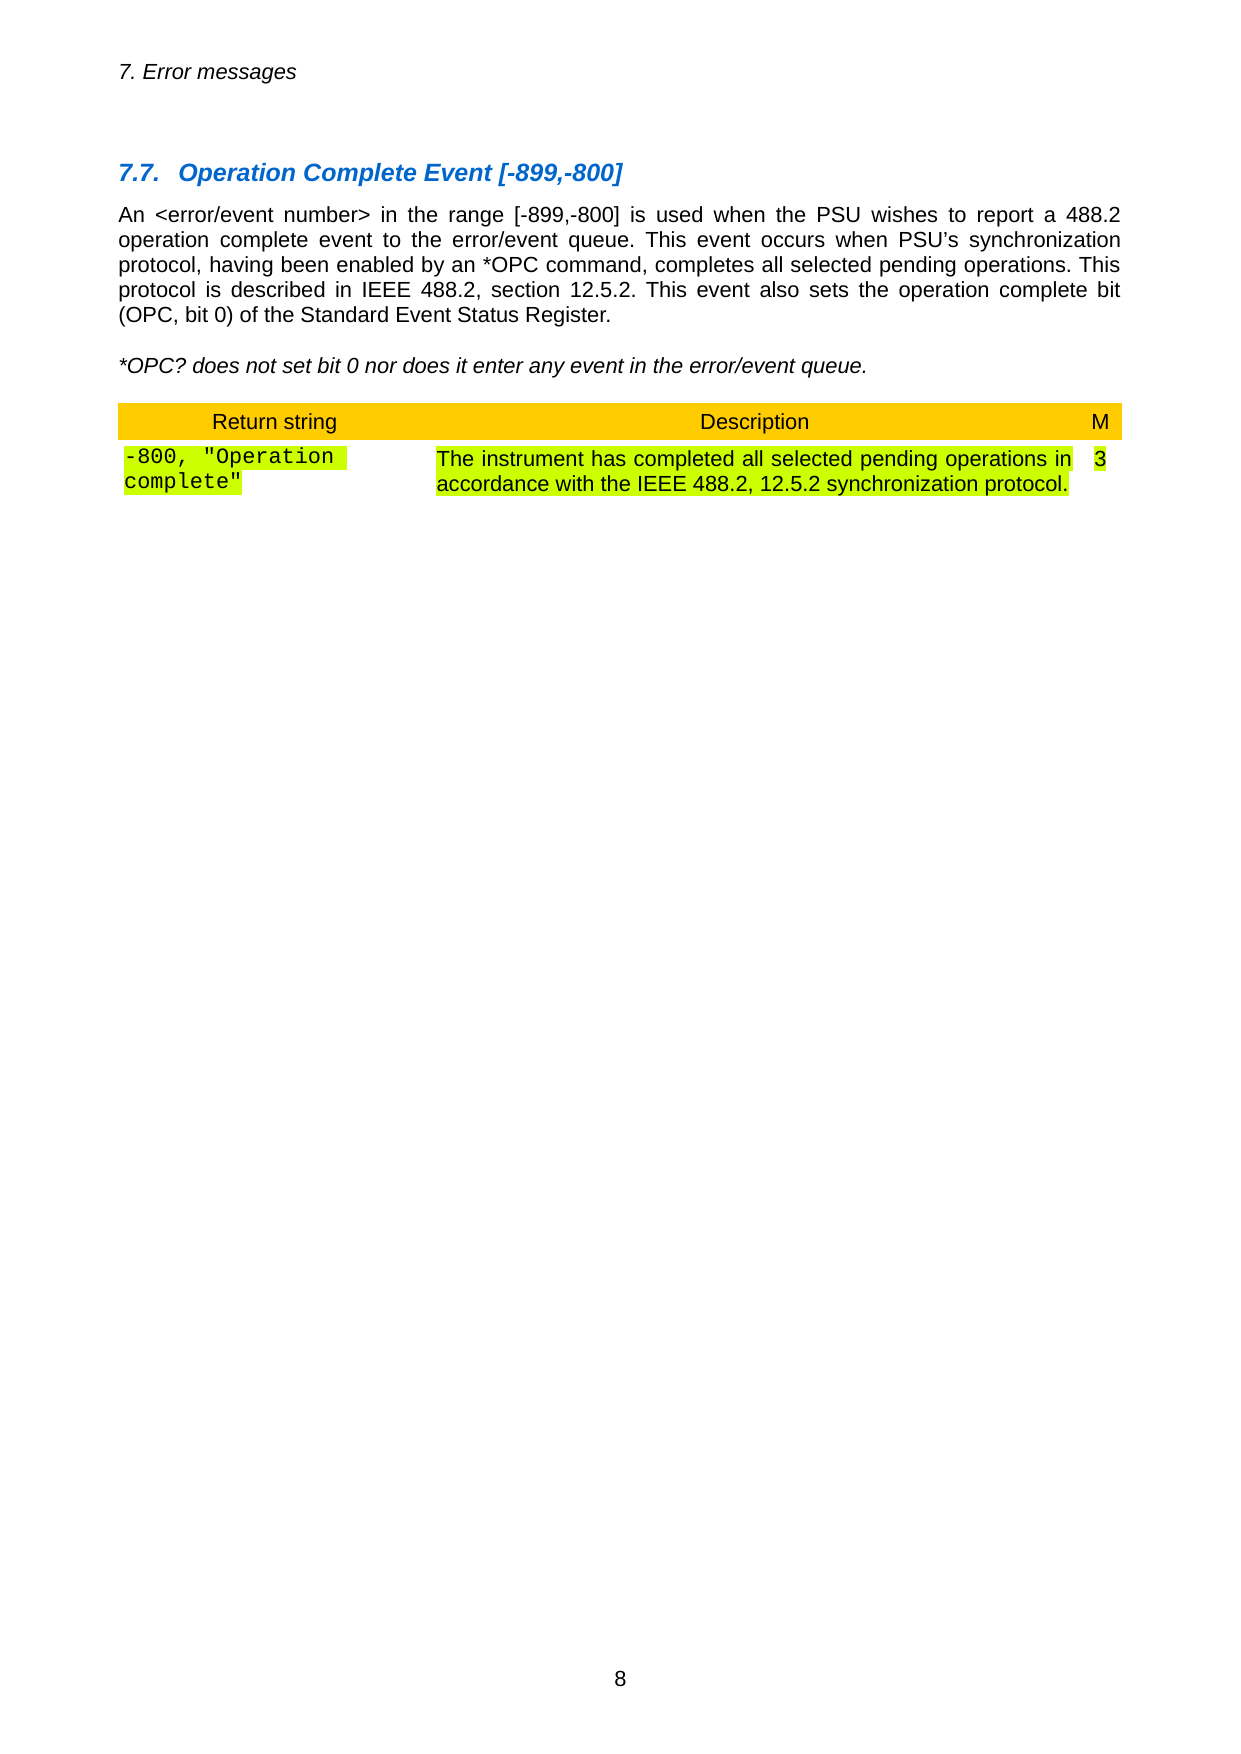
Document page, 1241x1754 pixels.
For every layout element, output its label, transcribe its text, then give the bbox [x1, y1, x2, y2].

subtitle Operation Complete Event [-899,-800] [118, 158, 1122, 187]
table_cell -800, "Operation complete" [118, 440, 431, 502]
text *OPC? does not set bit 0 nor does it enter any event in the error/event queue. [118, 353, 1122, 378]
table_cell The instrument has completed all selected pending operations in accordance with the IEEE 488.2, 12.5.2 synchronization protocol. [431, 440, 1079, 502]
text An <error/event number> in the range [-899,-800] is used when the PSU wishes to report a 488.2 operation complete event to the error/event queue. This event occurs when PSU’s synchronization protocol, having been enabled by an *OPC command, completes all selected pending operations. This protocol is described in IEEE 488.2, section 12.5.2. This event also sets the operation complete bit (OPC, bit 0) of the Standard Event Status Register. [118, 202, 1122, 328]
table_header Return string [118, 403, 431, 440]
table_header M [1079, 403, 1122, 440]
table_header Description [431, 403, 1079, 440]
table_cell 3 [1079, 440, 1122, 502]
